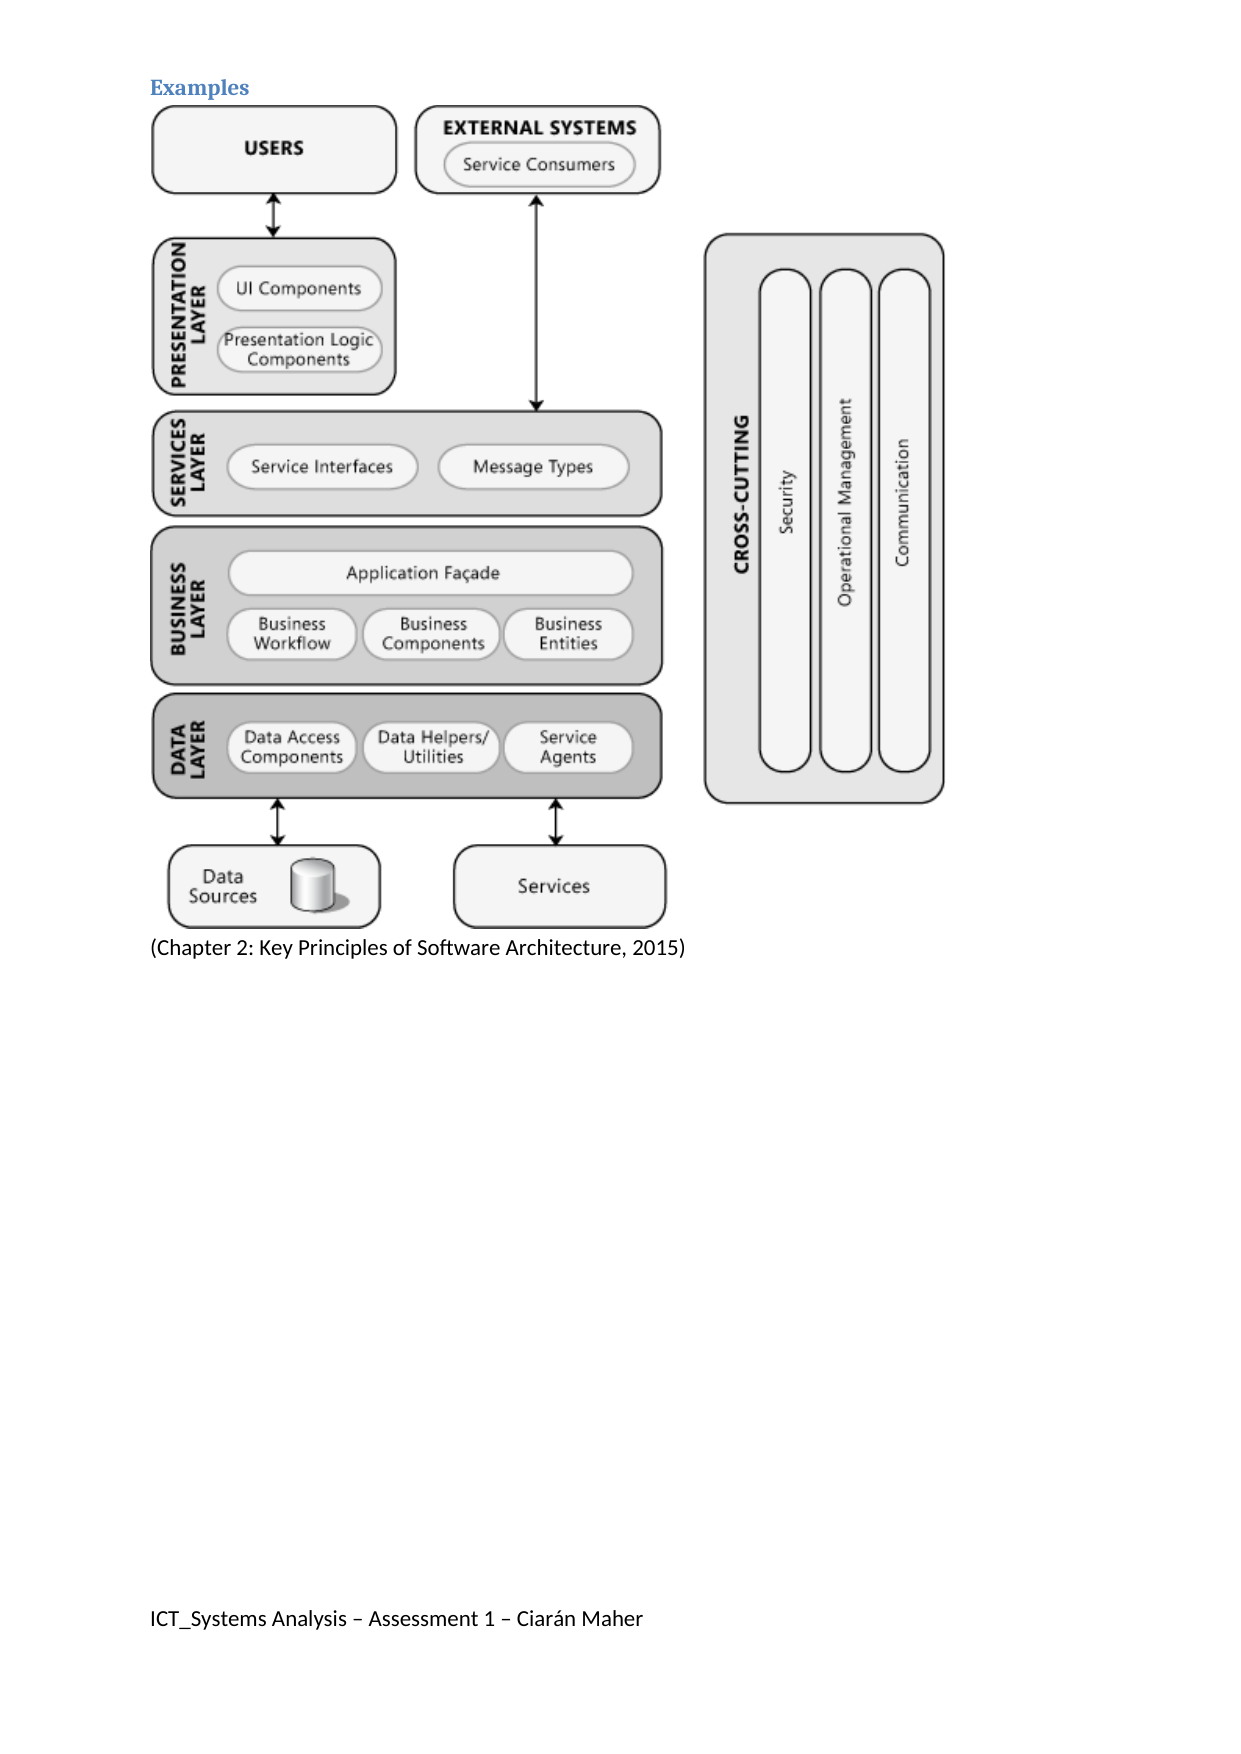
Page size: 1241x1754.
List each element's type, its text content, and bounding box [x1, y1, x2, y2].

text (Chapter 2: Key Principles of Software Architecture, 2015) [150, 105, 1090, 961]
subtitle Examples [150, 75, 1090, 101]
